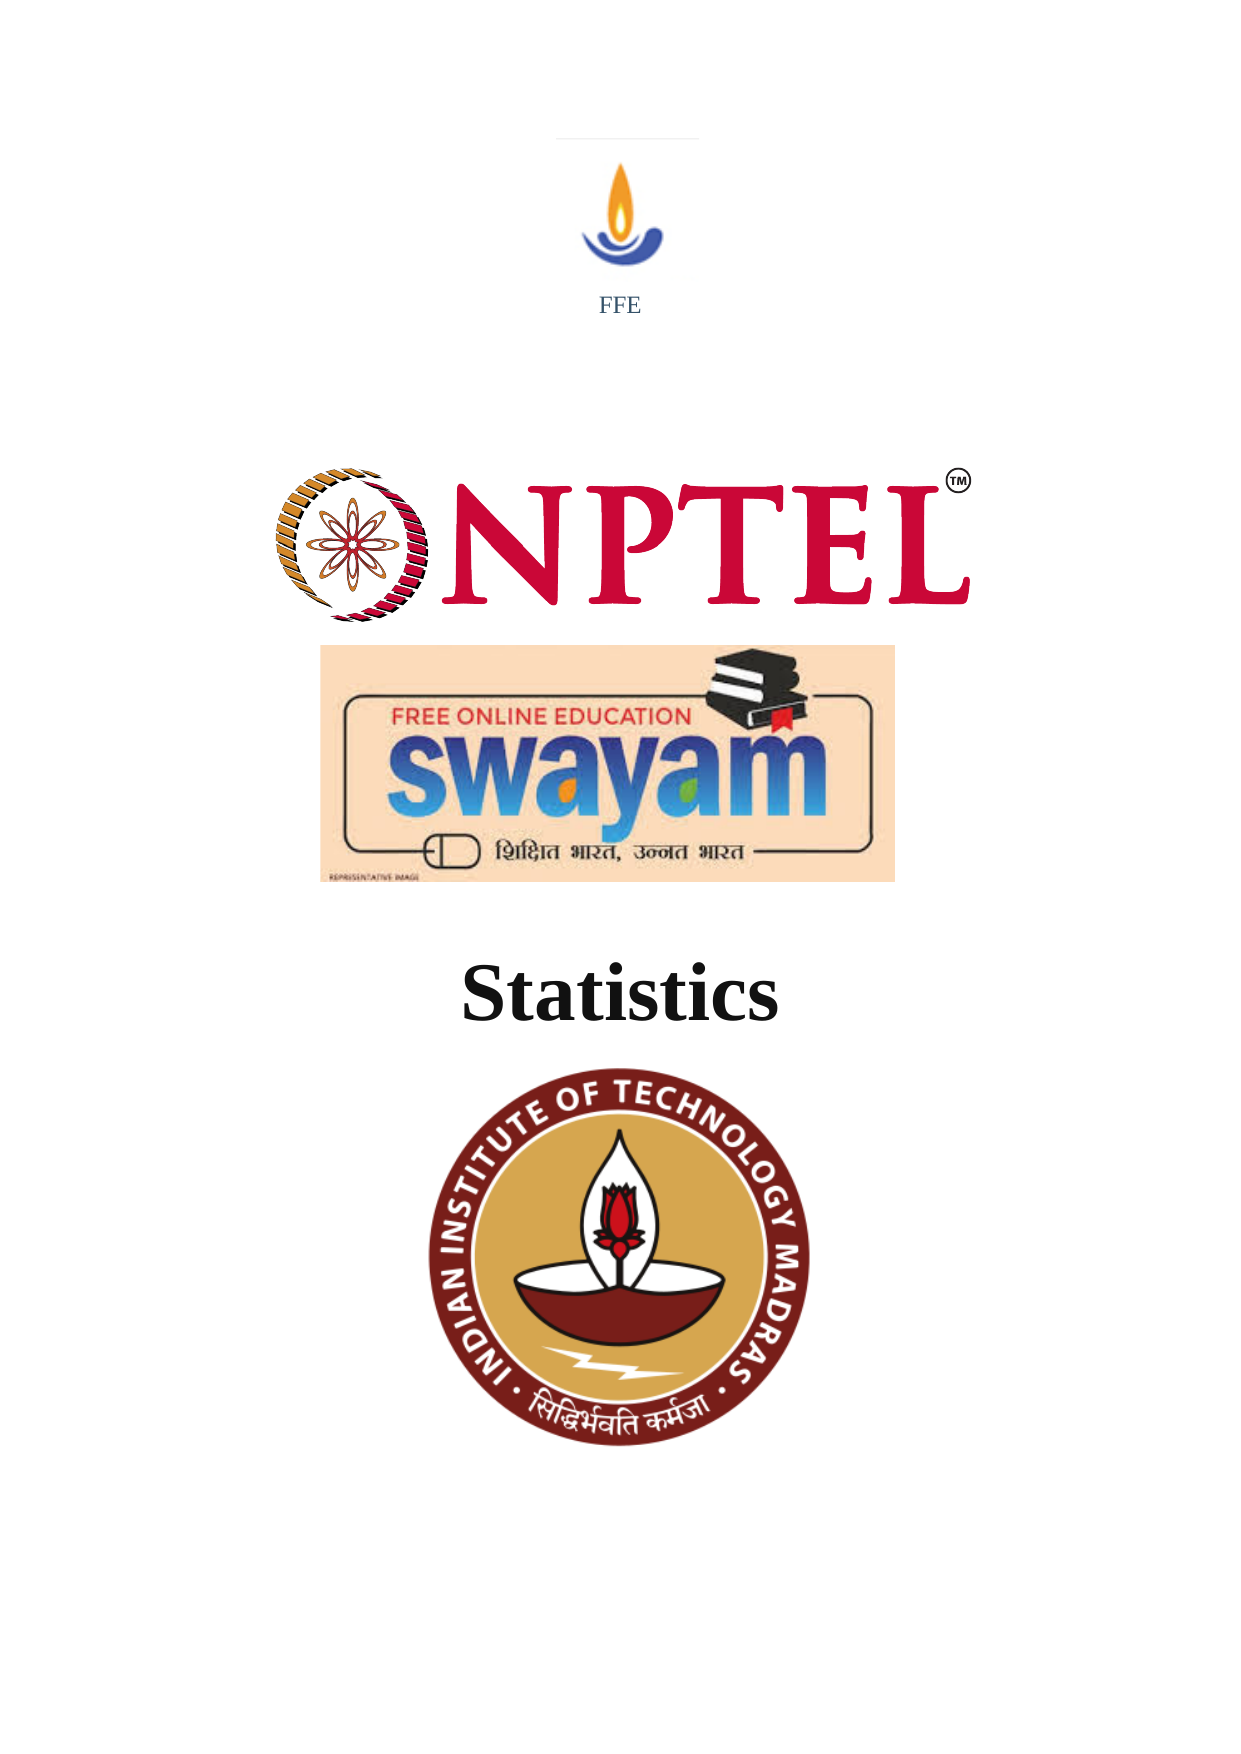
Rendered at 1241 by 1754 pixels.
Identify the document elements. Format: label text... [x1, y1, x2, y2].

picture [556, 138, 700, 282]
picture [320, 645, 895, 882]
picture [200, 463, 1040, 627]
text Statistics [118, 942, 1122, 1038]
text FFE [118, 291, 1122, 319]
picture [382, 1052, 851, 1460]
